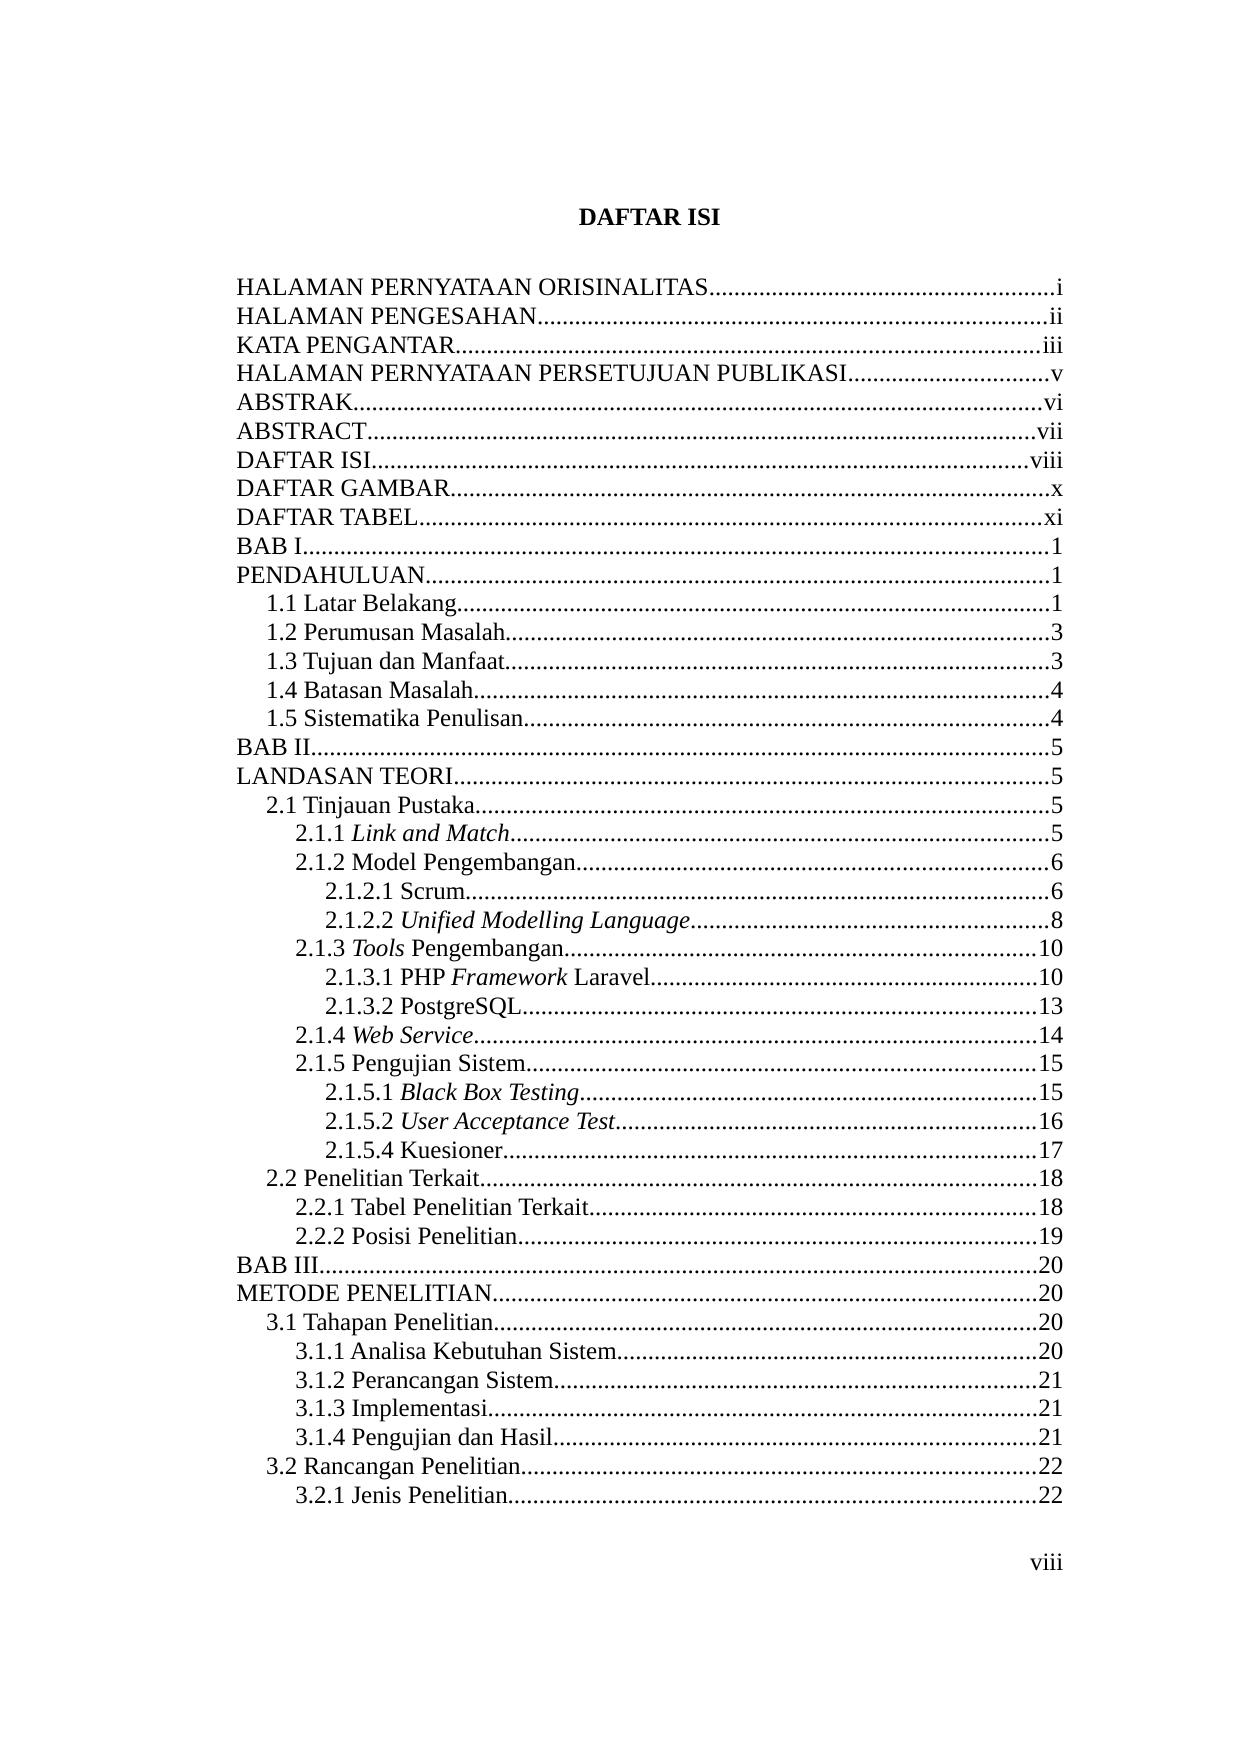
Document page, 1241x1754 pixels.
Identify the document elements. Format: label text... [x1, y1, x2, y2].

subtitle DAFTAR ISI [236, 202, 1063, 231]
text BAB III 20 [236, 1250, 1063, 1278]
text 1.4 Batasan Masalah 4 [266, 675, 1063, 703]
text 3.2.1 Jenis Penelitian 22 [295, 1480, 1063, 1508]
text KATA PENGANTAR iii [236, 330, 1063, 358]
text 2.1.2.2 Unified Modelling Language 8 [325, 905, 1063, 933]
text LANDASAN TEORI 5 [236, 761, 1063, 790]
text 2.1.2 Model Pengembangan 6 [295, 847, 1063, 876]
text HALAMAN PERNYATAAN ORISINALITAS i [236, 272, 1063, 301]
text 3.1.3 Implementasi 21 [295, 1393, 1063, 1422]
text 1.3 Tujuan dan Manfaat 3 [266, 646, 1063, 675]
text HALAMAN PENGESAHAN ii [236, 301, 1063, 330]
text 2.1.5 Pengujian Sistem 15 [295, 1048, 1063, 1077]
text ABSTRACT vii [236, 416, 1063, 445]
text 2.1.3 Tools Pengembangan 10 [295, 933, 1063, 962]
text DAFTAR TABEL xi [236, 502, 1063, 531]
text BAB I 1 [236, 531, 1063, 560]
text 2.1 Tinjauan Pustaka 5 [266, 790, 1063, 818]
text 2.2.2 Posisi Penelitian 19 [295, 1221, 1063, 1250]
text BAB II 5 [236, 732, 1063, 761]
text 2.1.3.1 PHP Framework Laravel 10 [325, 962, 1063, 991]
text DAFTAR GAMBAR x [236, 473, 1063, 502]
text PENDAHULUAN 1 [236, 560, 1063, 588]
text DAFTAR ISI viii [236, 445, 1063, 473]
text 2.1.2.1 Scrum 6 [325, 876, 1063, 905]
text 2.2.1 Tabel Penelitian Terkait 18 [295, 1192, 1063, 1221]
text 2.1.4 Web Service 14 [295, 1020, 1063, 1048]
text 1.1 Latar Belakang 1 [266, 588, 1063, 617]
text 1.2 Perumusan Masalah 3 [266, 617, 1063, 646]
text 2.1.3.2 PostgreSQL 13 [325, 991, 1063, 1020]
text 3.1.4 Pengujian dan Hasil 21 [295, 1422, 1063, 1451]
text 3.1.1 Analisa Kebutuhan Sistem 20 [295, 1336, 1063, 1365]
text HALAMAN PERNYATAAN PERSETUJUAN PUBLIKASI v [236, 358, 1063, 387]
text 3.2 Rancangan Penelitian 22 [266, 1451, 1063, 1480]
text 1.5 Sistematika Penulisan 4 [266, 703, 1063, 732]
text 2.1.5.2 User Acceptance Test 16 [325, 1106, 1063, 1135]
text ABSTRAK vi [236, 387, 1063, 416]
text METODE PENELITIAN 20 [236, 1278, 1063, 1307]
text 2.2 Penelitian Terkait 18 [266, 1163, 1063, 1192]
text 2.1.5.4 Kuesioner 17 [325, 1135, 1063, 1163]
text 2.1.1 Link and Match 5 [295, 818, 1063, 847]
text 3.1.2 Perancangan Sistem 21 [295, 1365, 1063, 1393]
text 2.1.5.1 Black Box Testing 15 [325, 1077, 1063, 1106]
text 3.1 Tahapan Penelitian 20 [266, 1307, 1063, 1336]
